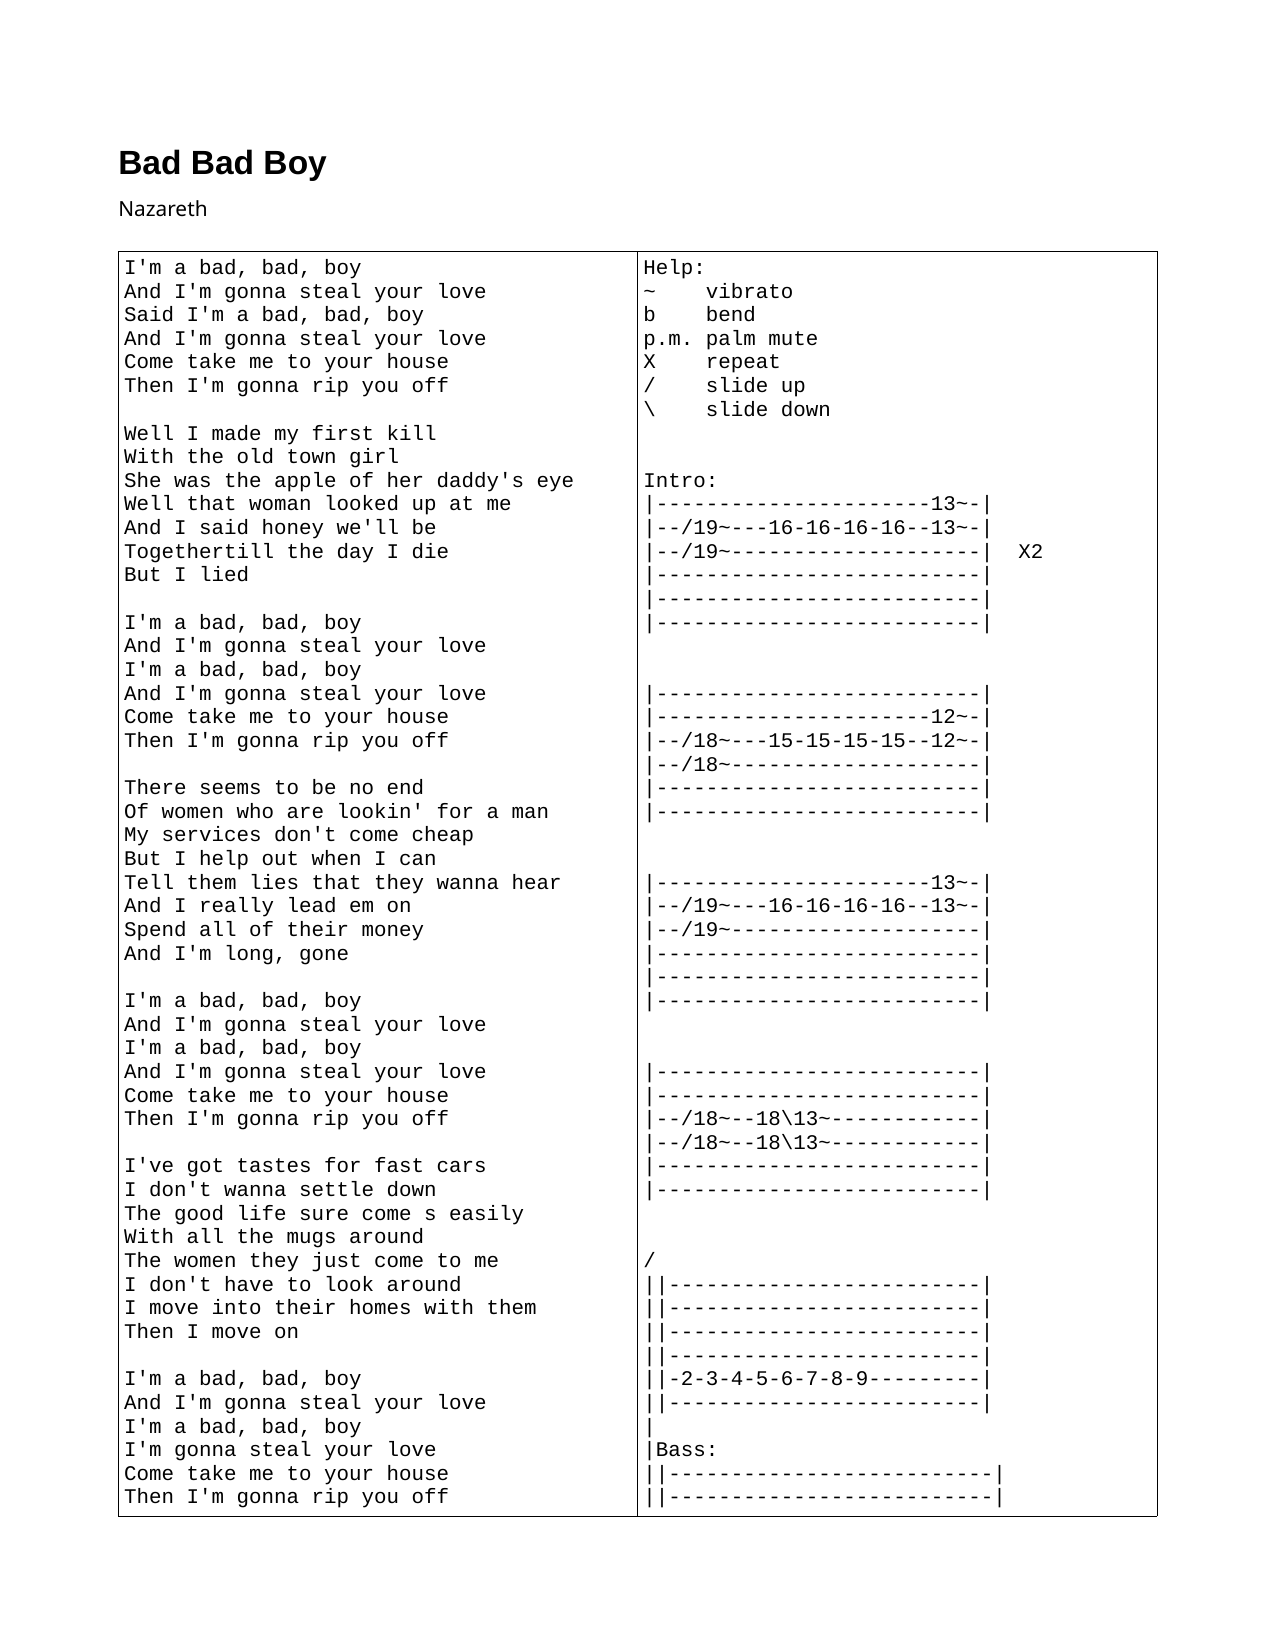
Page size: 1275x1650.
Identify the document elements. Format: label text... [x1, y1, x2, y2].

subtitle Bad Bad Boy [118, 143, 1157, 182]
table_header Help: ~ vibrato b bend p.m. palm mute X repeat / slide up \ slide down Intro: |----------------------13~-| |--/19~---16-16-16-16--13~-| |--/19~--------------------| X2 |--------------------------| |--------------------------| |--------------------------| |--------------------------| |----------------------12~-| |--/18~---15-15-15-15--12~-| |--/18~--------------------| |--------------------------| |--------------------------| |----------------------13~-| |--/19~---16-16-16-16--13~-| |--/19~--------------------| |--------------------------| |--------------------------| |--------------------------| |--------------------------| |--------------------------| |--/18~--18\13~------------| |--/18~--18\13~------------| |--------------------------| |--------------------------| / ||-------------------------| ||-------------------------| ||-------------------------| ||-------------------------| ||-2-3-4-5-6-7-8-9---------| ||-------------------------| | |Bass: ||--------------------------| ||--------------------------| [638, 252, 1157, 1516]
text Nazareth [118, 194, 1157, 223]
table_header I'm a bad, bad, boy And I'm gonna steal your love Said I'm a bad, bad, boy And I'm gonna steal your love Come take me to your house Then I'm gonna rip you off Well I made my first kill With the old town girl She was the apple of her daddy's eye Well that woman looked up at me And I said honey we'll be Togethertill the day I die But I lied I'm a bad, bad, boy And I'm gonna steal your love I'm a bad, bad, boy And I'm gonna steal your love Come take me to your house Then I'm gonna rip you off There seems to be no end Of women who are lookin' for a man My services don't come cheap But I help out when I can Tell them lies that they wanna hear And I really lead em on Spend all of their money And I'm long, gone I'm a bad, bad, boy And I'm gonna steal your love I'm a bad, bad, boy And I'm gonna steal your love Come take me to your house Then I'm gonna rip you off I've got tastes for fast cars I don't wanna settle down The good life sure come s easily With all the mugs around The women they just come to me I don't have to look around I move into their homes with them Then I move on I'm a bad, bad, boy And I'm gonna steal your love I'm a bad, bad, boy I'm gonna steal your love Come take me to your house Then I'm gonna rip you off [119, 252, 637, 1516]
